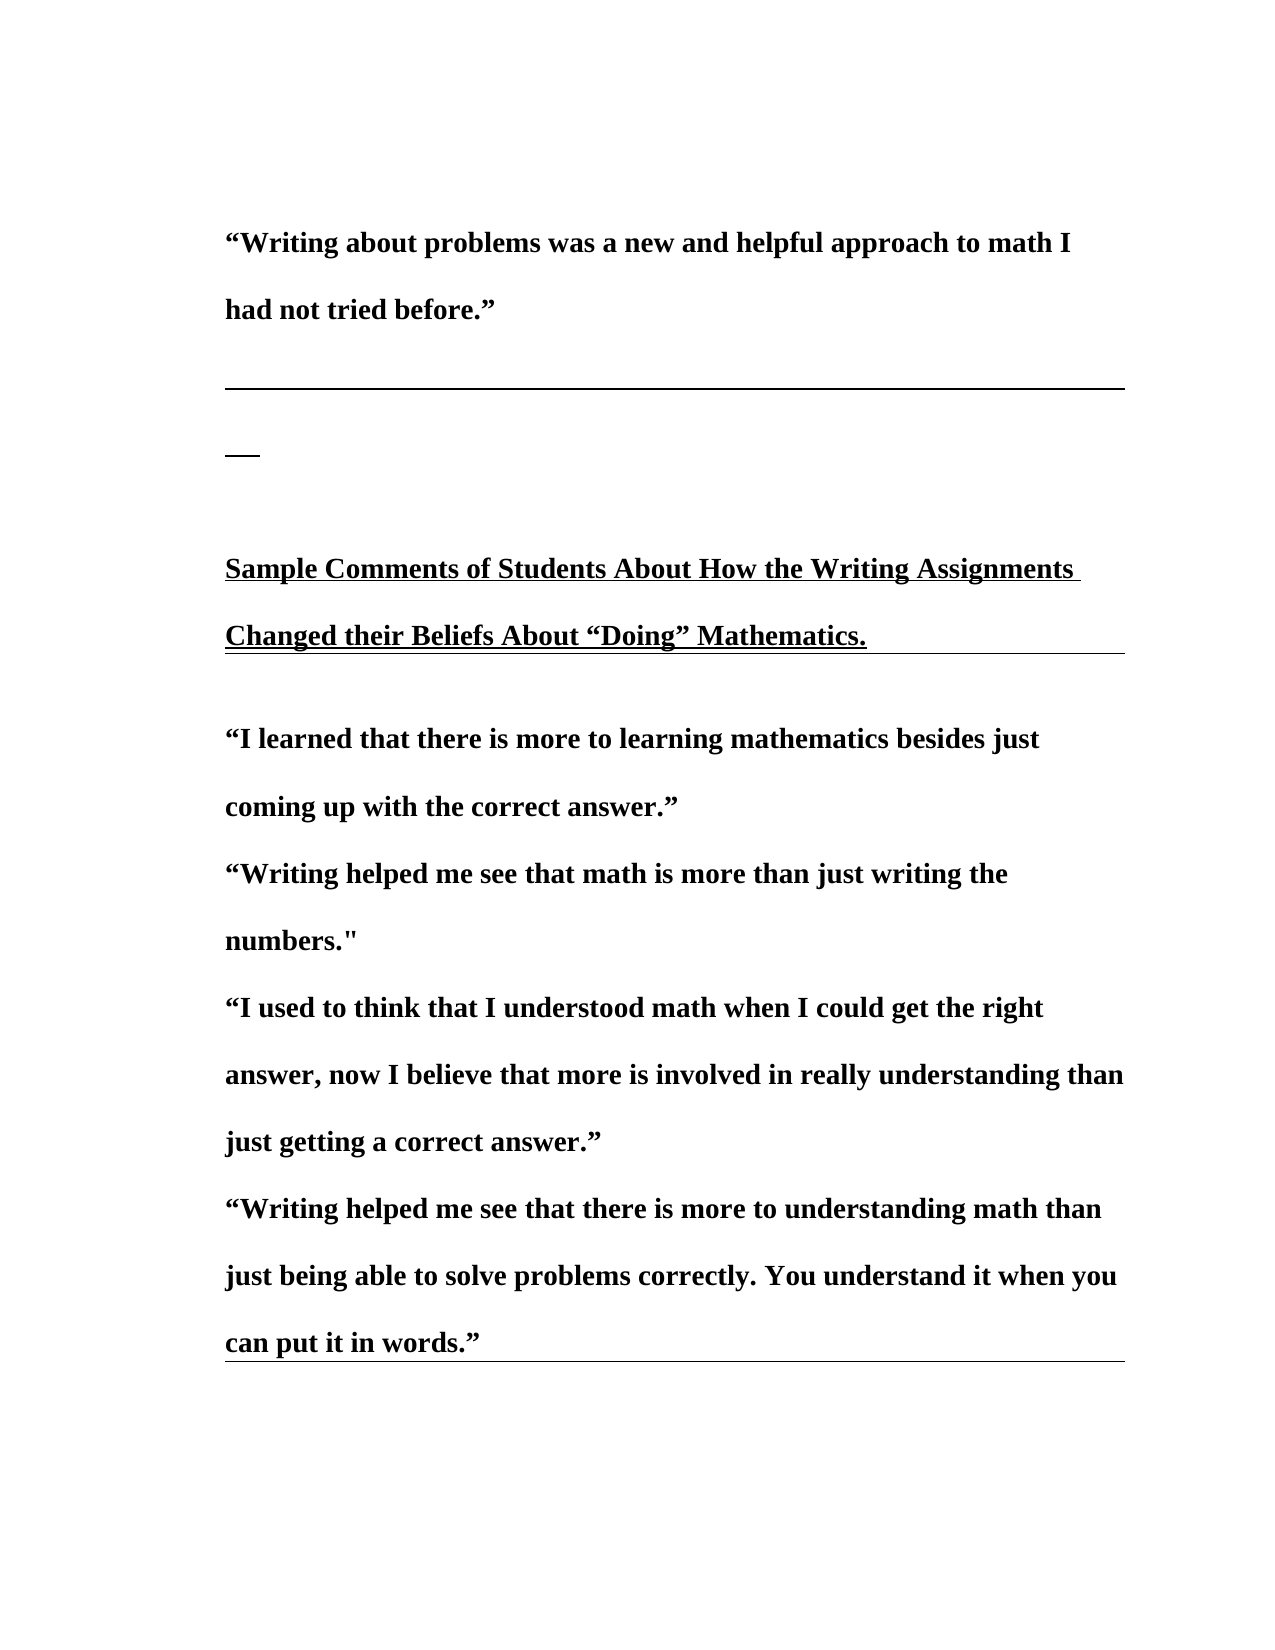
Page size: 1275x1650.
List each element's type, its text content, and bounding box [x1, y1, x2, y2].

text “Writing helped me see that there is more to understanding math than just being able to solve problems correctly. You understand it when you can put it in words.” [225, 1191, 1125, 1361]
text Sample Comments of Students About How the Writing Assignments Changed their Beliefs About “Doing” Mathematics. [225, 551, 1125, 653]
text “I learned that there is more to learning mathematics besides just coming up with the correct answer.” [225, 722, 1125, 822]
text “Writing about problems was a new and helpful approach to math I had not tried before.” [225, 225, 1125, 326]
text “I used to think that I understood math when I could get the right answer, now I believe that more is involved in really understanding than just getting a correct answer.” [225, 990, 1125, 1158]
text “Writing helped me see that math is more than just writing the numbers." [225, 856, 1125, 956]
